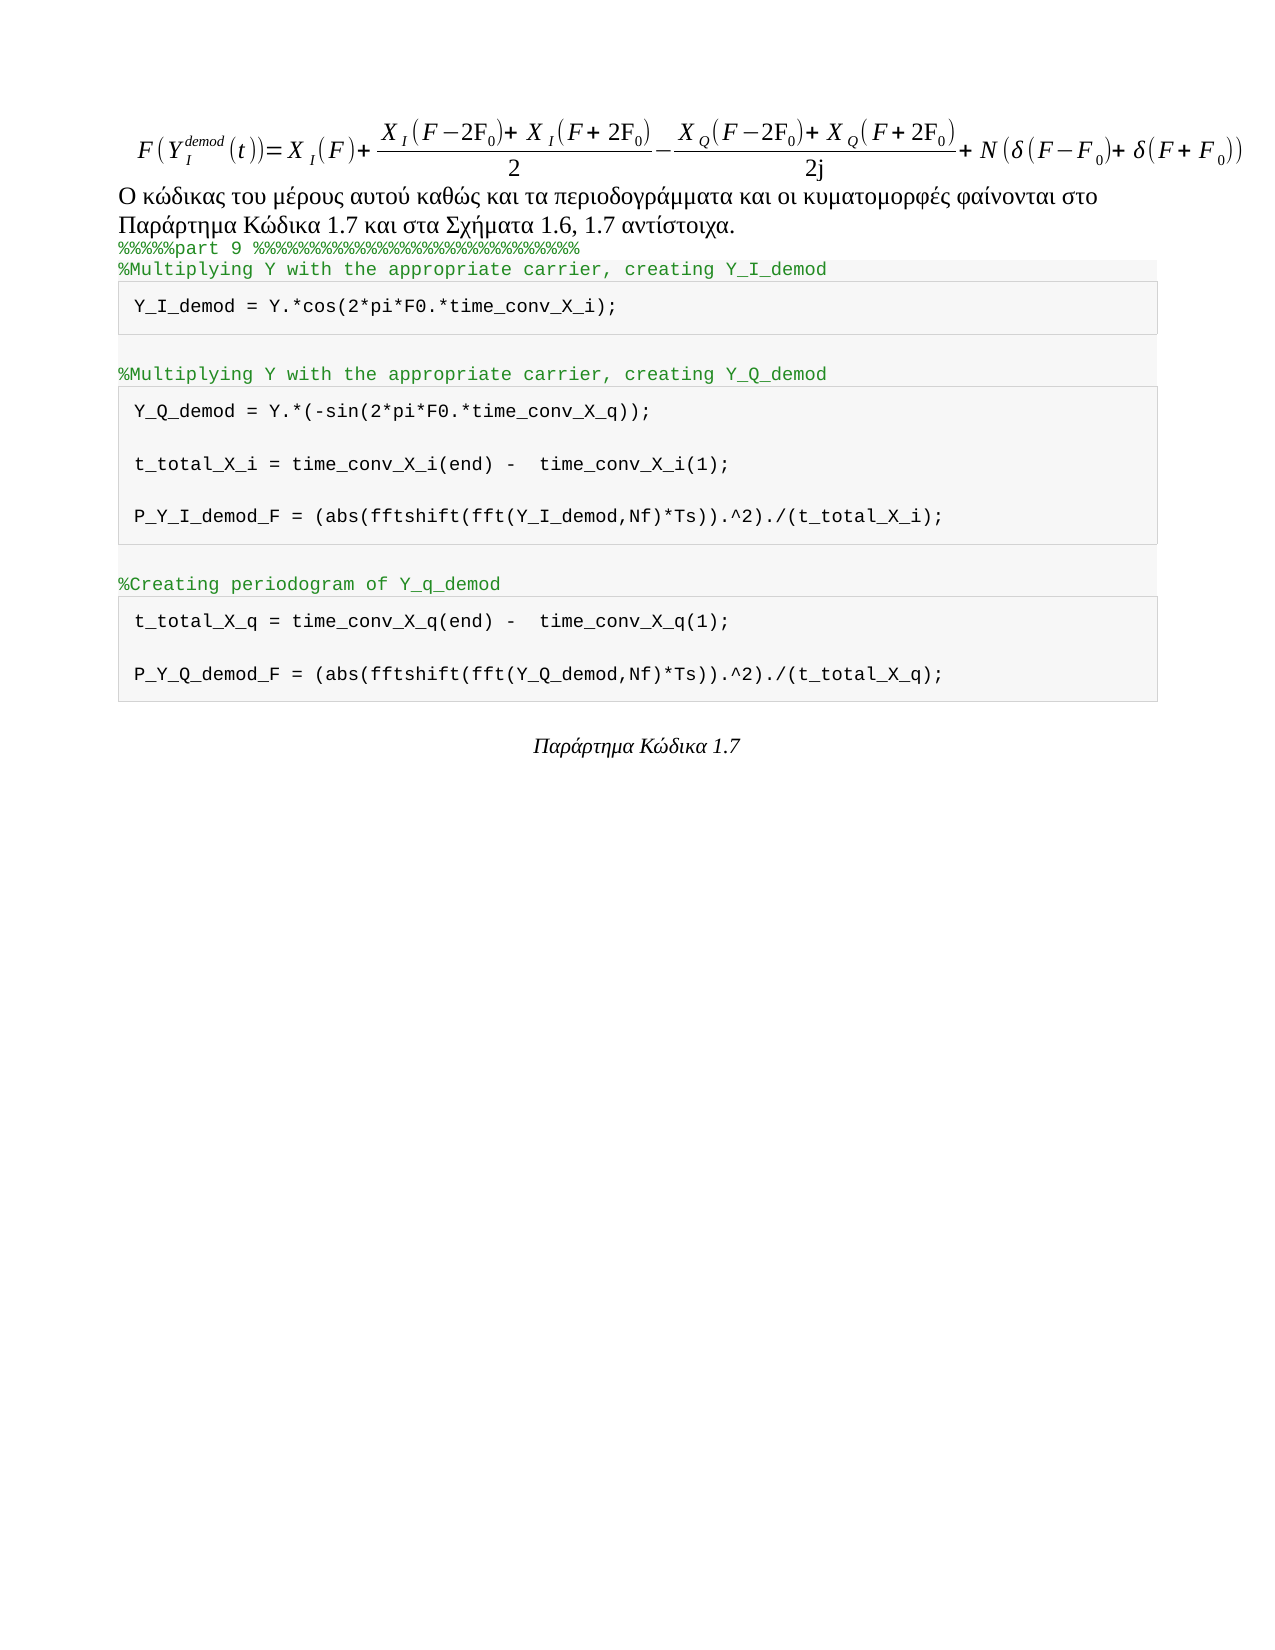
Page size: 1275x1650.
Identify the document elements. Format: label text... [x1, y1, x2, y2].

text Ο κώδικας του μέρους αυτού καθώς και τα περιοδογράμματα και οι κυματομορφές φαίνονται στο Παράρτημα Κώδικα 1.7 και στα Σχήματα 1.6, 1.7 αντίστοιχα. [118, 118, 1157, 238]
text P_Y_Q_demod_F = (abs(fftshift(fft(Y_Q_demod,Nf)*Ts)).^2)./(t_total_X_q); [119, 649, 1157, 701]
text %Multiplying Y with the appropriate carrier, creating Y_I_demod [118, 260, 1157, 281]
text %Multiplying Y with the appropriate carrier, creating Y_Q_demod [118, 365, 1157, 386]
text t_total_X_i = time_conv_X_i(end) - time_conv_X_i(1); [119, 439, 1157, 476]
text %%%%%part 9 %%%%%%%%%%%%%%%%%%%%%%%%%%%%% [118, 238, 1157, 260]
text Y_I_demod = Y.*cos(2*pi*F0.*time_conv_X_i); [119, 282, 1157, 334]
text Παράρτημα Κώδικα 1.7 [118, 733, 1157, 758]
text P_Y_I_demod_F = (abs(fftshift(fft(Y_I_demod,Nf)*Ts)).^2)./(t_total_X_i); [119, 491, 1157, 544]
text Y_Q_demod = Y.*(-sin(2*pi*F0.*time_conv_X_q)); [119, 387, 1157, 423]
text %Creating periodogram of Y_q_demod [118, 575, 1157, 596]
text t_total_X_q = time_conv_X_q(end) - time_conv_X_q(1); [119, 597, 1157, 633]
